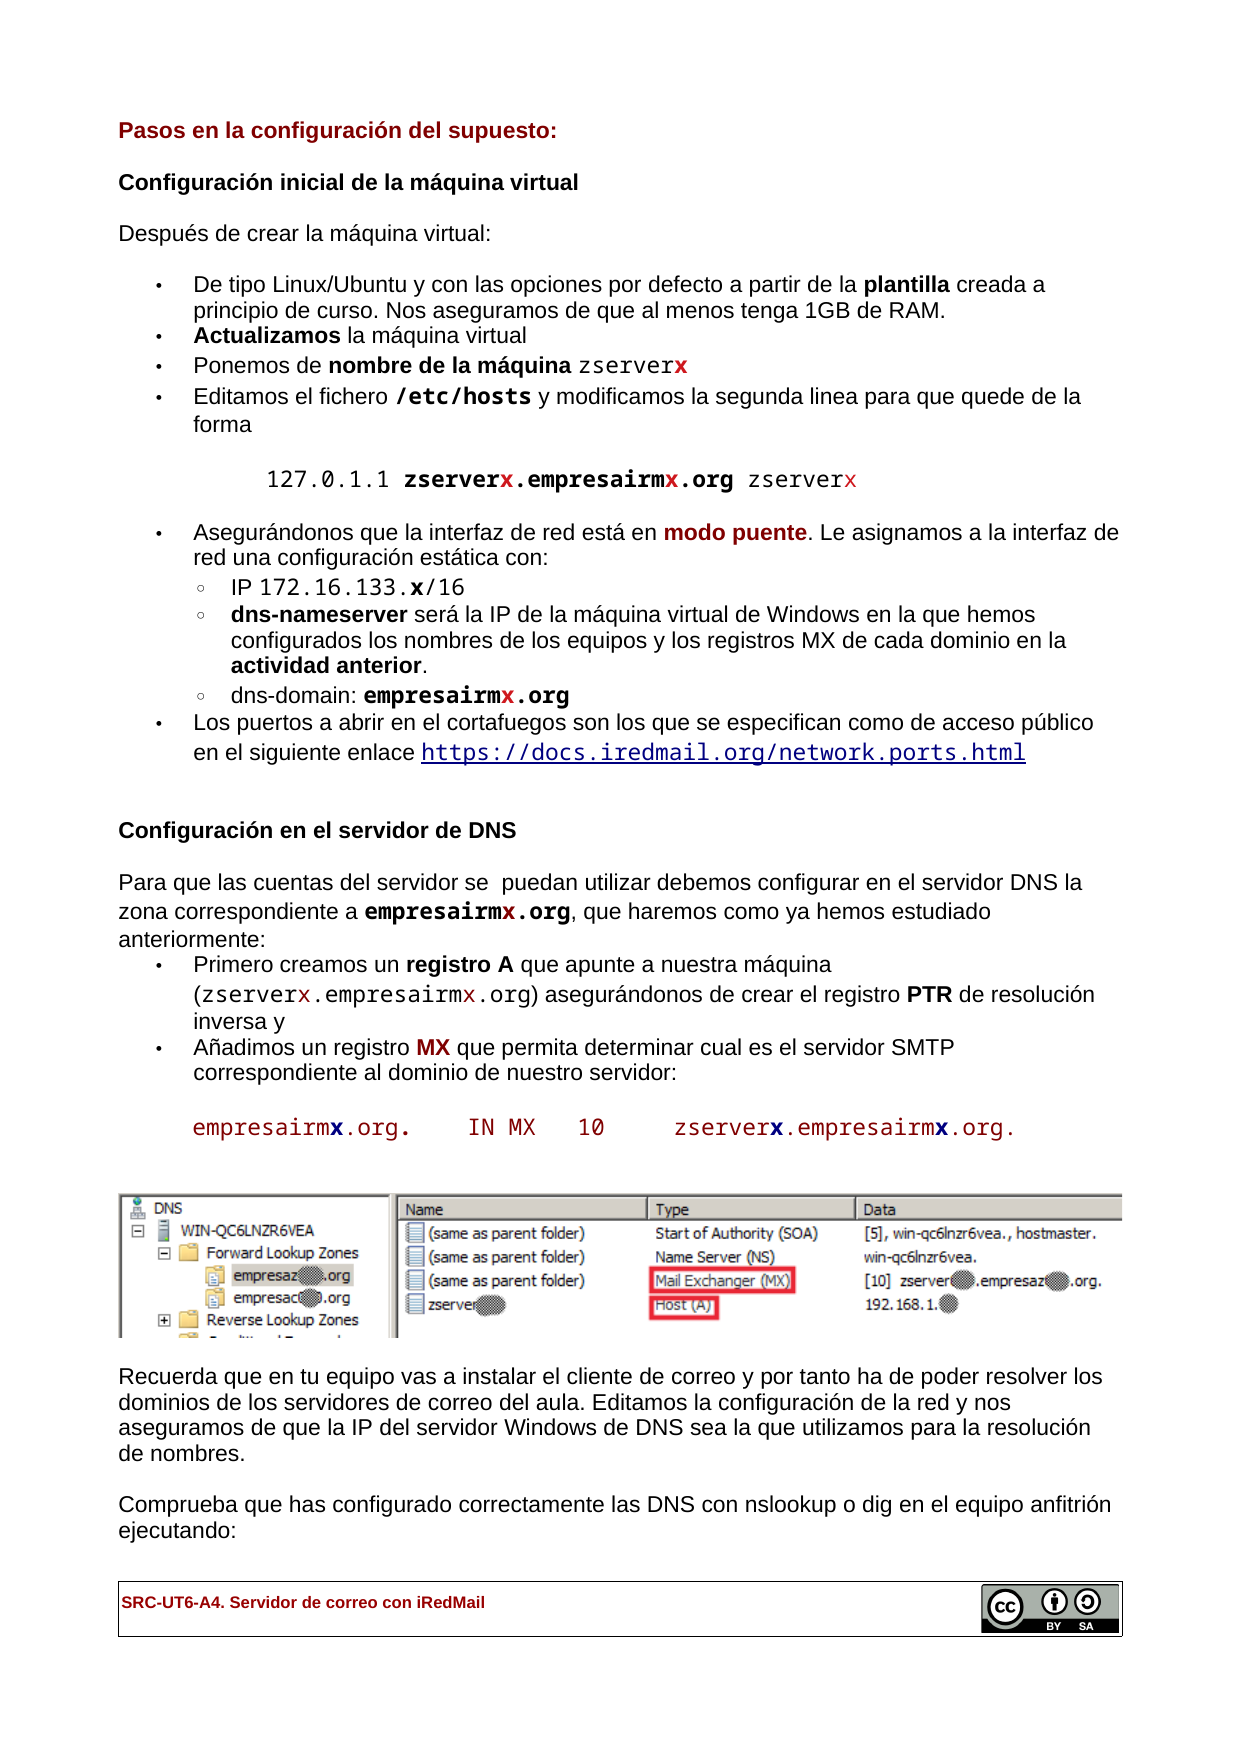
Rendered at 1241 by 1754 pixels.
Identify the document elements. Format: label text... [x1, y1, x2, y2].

list Añadimos un registro MX que permita determinar cual es el servidor SMTP correspondiente al dominio de nuestro servidor: [156, 1034, 1122, 1086]
text Recuerda que en tu equipo vas a instalar el cliente de correo y por tanto ha de poder resolver los dominios de los servidores de correo del aula. Editamos la configuración de la red y nos aseguramos de que la IP del servidor Windows de DNS sea la que utilizamos para la resolución de nombres. [118, 1363, 1122, 1466]
picture [981, 1584, 1119, 1633]
list dns-domain: empresairmx.org [193, 679, 1122, 710]
list Actualizamos la máquina virtual [156, 323, 1122, 349]
list Primero creamos un registro A que apunte a nuestra máquina (zserverx.empresairmx.org) asegurándonos de crear el registro PTR de resolución inversa y [156, 952, 1122, 1034]
text Para que las cuentas del servidor se puedan utilizar debemos configurar en el servidor DNS la zona correspondiente a empresairmx.org, que haremos como ya hemos estudiado anteriormente: [118, 869, 1122, 952]
picture [118, 1193, 1123, 1338]
list Asegurándonos que la interfaz de red está en modo puente. Le asignamos a la interfaz de red una configuración estática con: [156, 519, 1122, 571]
text Comprueba que has configurado correctamente las DNS con nslookup o dig en el equipo anfitrión ejecutando: [118, 1492, 1122, 1543]
list Los puertos a abrir en el cortafuegos son los que se especifican como de acceso público en el siguiente enlace https://docs.iredmail.org/network.ports.html [156, 710, 1122, 767]
text 127.0.1.1 zserverx.empresairmx.org zserverx [266, 462, 1122, 494]
text Configuración en el servidor de DNS [118, 818, 1122, 844]
list dns-nameserver será la IP de la máquina virtual de Windows en la que hemos configurados los nombres de los equipos y los registros MX de cada dominio en la actividad anterior. [193, 602, 1122, 679]
list Ponemos de nombre de la máquina zserverx [156, 349, 1122, 380]
text Pasos en la configuración del supuesto: [118, 118, 1122, 144]
list Editamos el fichero /etc/hosts y modificamos la segunda linea para que quede de la forma [156, 380, 1122, 437]
text empresairmx.org. IN MX 10 zserverx.empresairmx.org. [192, 1111, 1122, 1142]
text Configuración inicial de la máquina virtual [118, 169, 1122, 195]
list De tipo Linux/Ubuntu y con las opciones por defecto a partir de la plantilla creada a principio de curso. Nos aseguramos de que al menos tenga 1GB de RAM. [156, 272, 1122, 323]
text Después de crear la máquina virtual: [118, 221, 1122, 246]
list IP 172.16.133.x/16 [193, 571, 1122, 602]
